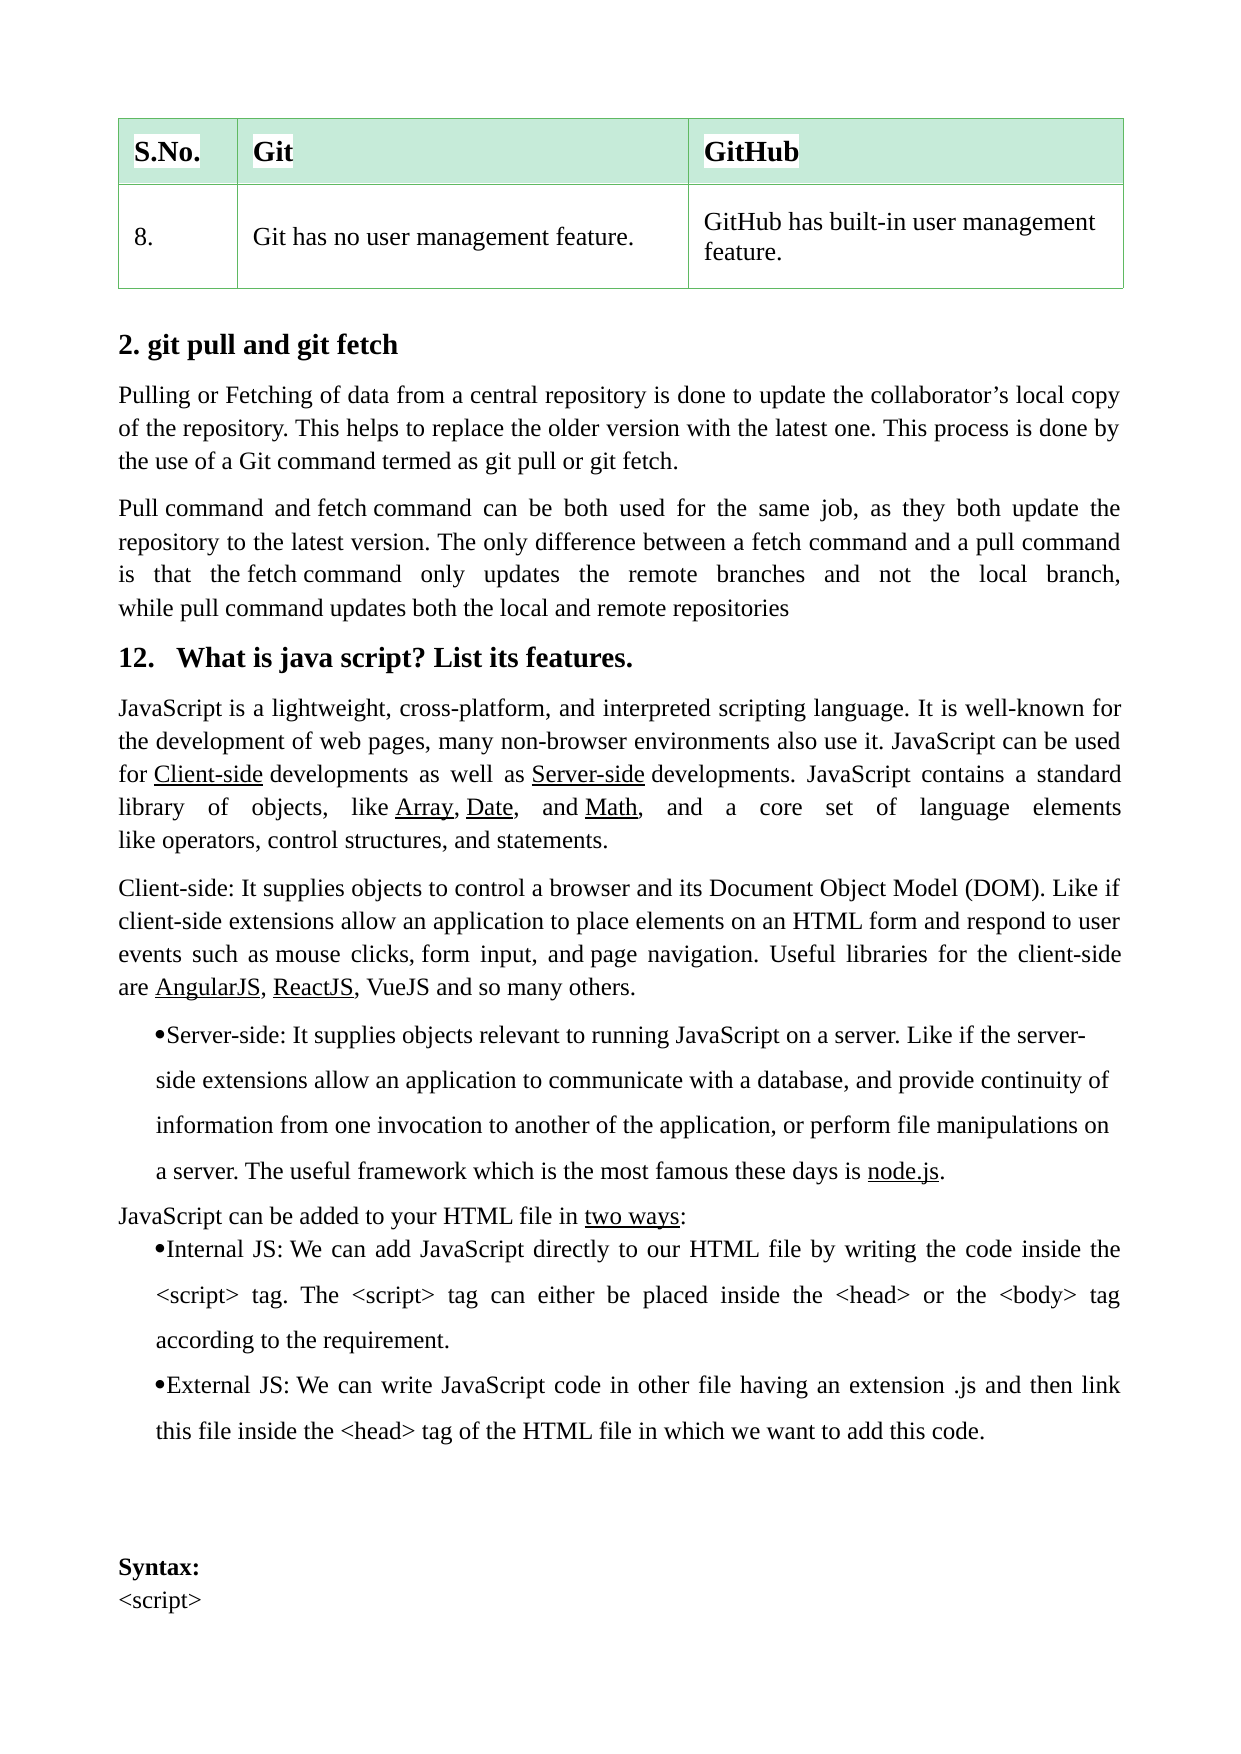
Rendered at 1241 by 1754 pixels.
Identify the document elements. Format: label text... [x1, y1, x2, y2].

text JavaScript is a lightweight, cross-platform, and interpreted scripting language. It is well-known for the development of web pages, many non-browser environments also use it. JavaScript can be used for Client-side developments as well as Server-side developments. JavaScript contains a standard library of objects, like Array, Date, and Math, and a core set of language elements like operators, control structures, and statements. [118, 693, 1122, 854]
list Server-side: It supplies objects relevant to running JavaScript on a server. Like if the server-side extensions allow an application to communicate with a database, and provide continuity of information from one invocation to another of the application, or perform file manipulations on a server. The useful framework which is the most famous these days is node.js. [156, 1020, 1122, 1185]
text JavaScript can be added to your HTML file in two ways: [118, 1201, 1122, 1230]
table_header S.No. [119, 119, 237, 183]
text <script> [118, 1585, 1122, 1614]
table_header Git [238, 119, 688, 183]
list External JS: We can write JavaScript code in other file having an extension .js and then link this file inside the <head> tag of the HTML file in which we want to add this code. [156, 1371, 1122, 1445]
table_cell GitHub has built-in user management feature. [689, 185, 1123, 288]
text 12. What is java script? List its features. [118, 640, 1122, 674]
text Client-side: It supplies objects to control a browser and its Document Object Model (DOM). Like if client-side extensions allow an application to place elements on an HTML form and respond to user events such as mouse clicks, form input, and page navigation. Useful libraries for the client-side are AngularJS, ReactJS, VueJS and so many others. [118, 873, 1122, 1001]
table_cell Git has no user management feature. [238, 185, 688, 288]
text Pulling or Fetching of data from a central repository is done to update the collaborator’s local copy of the repository. This helps to replace the older version with the latest one. This process is done by the use of a Git command termed as git pull or git fetch. [118, 380, 1122, 475]
list Internal JS: We can add JavaScript directly to our HTML file by writing the code inside the <script> tag. The <script> tag can either be placed inside the <head> or the <body> tag according to the requirement. [156, 1234, 1122, 1354]
text Syntax: [118, 1552, 1122, 1581]
text 2. git pull and git fetch [118, 327, 1122, 360]
table_cell 8. [119, 185, 237, 288]
table_header GitHub [689, 119, 1123, 183]
text Pull command and fetch command can be both used for the same job, as they both update the repository to the latest version. The only difference between a fetch command and a pull command is that the fetch command only updates the remote branches and not the local branch, while pull command updates both the local and remote repositories [118, 493, 1122, 621]
